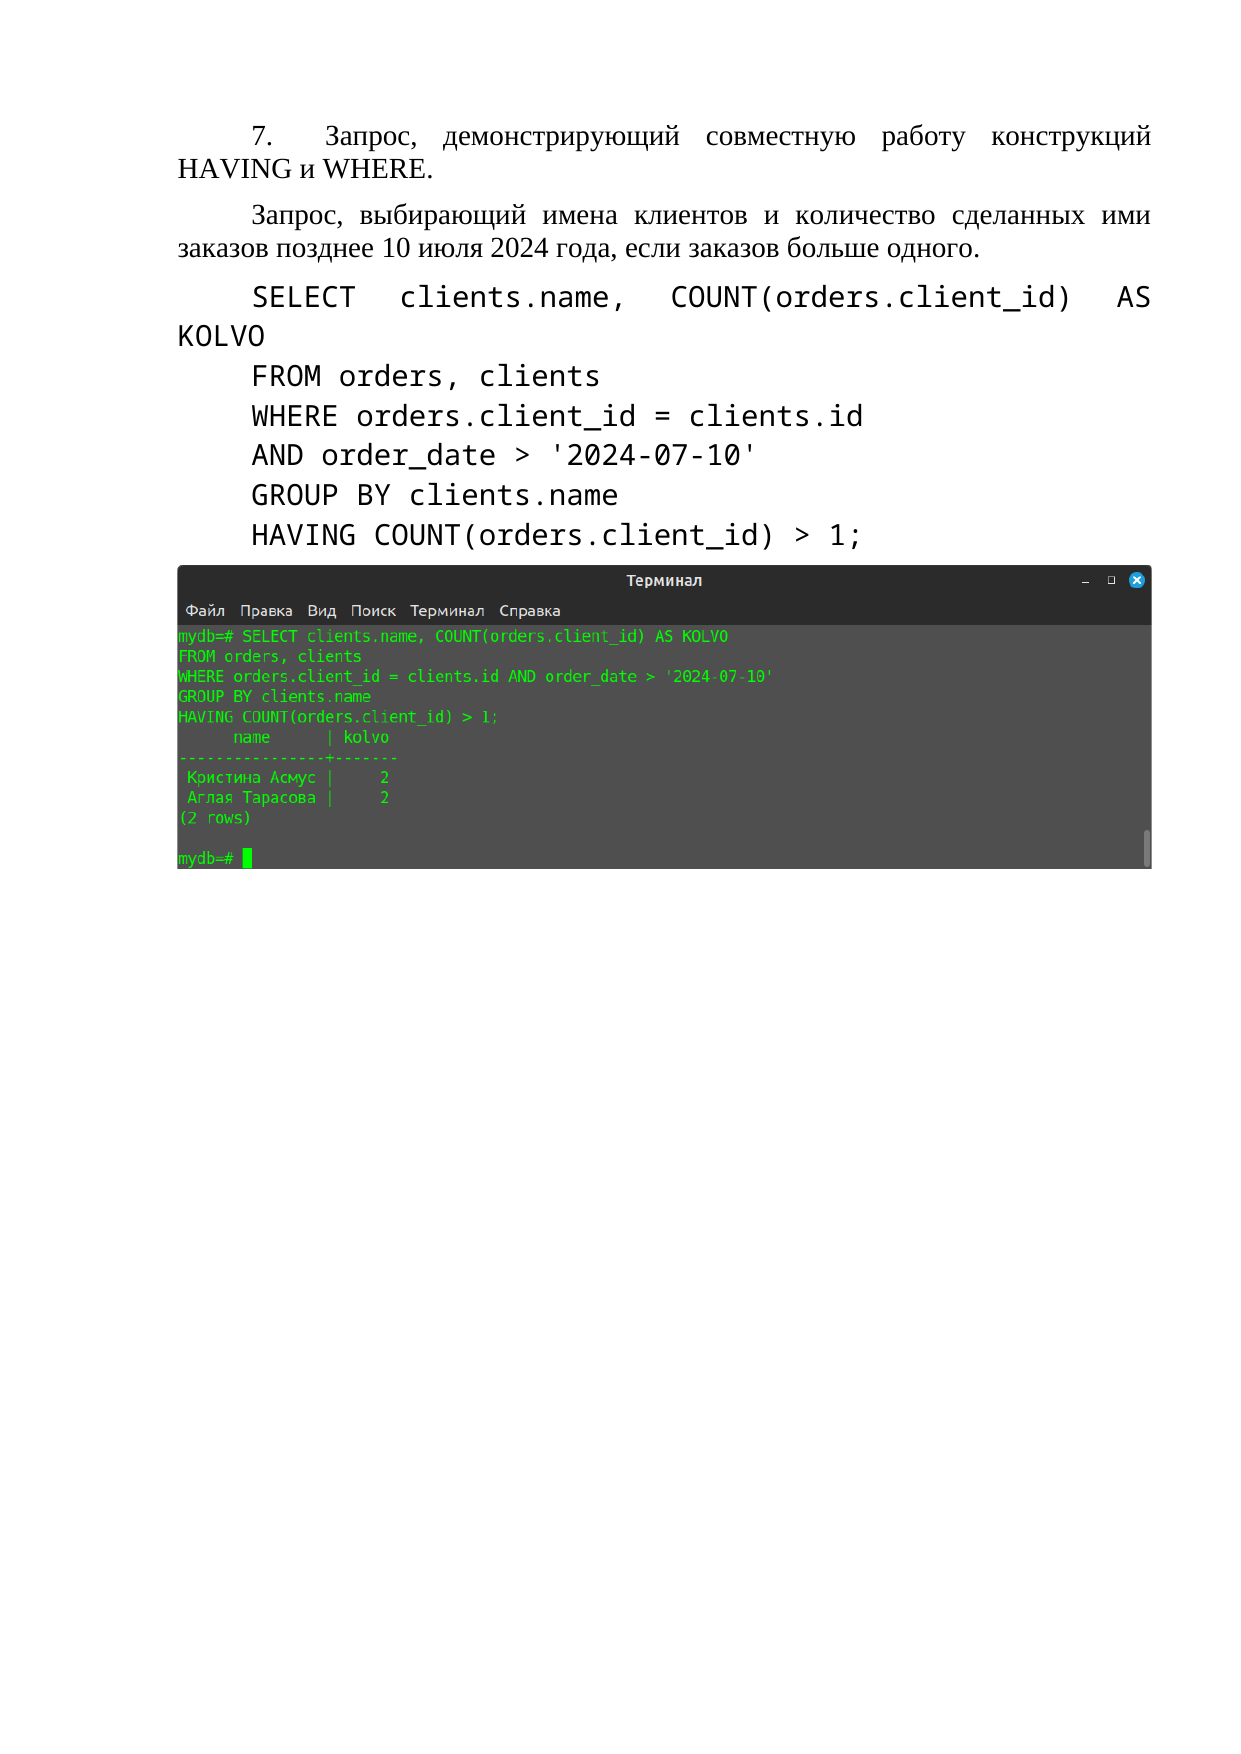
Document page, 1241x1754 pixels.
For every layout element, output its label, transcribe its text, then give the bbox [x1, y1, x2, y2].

text Запрос, выбирающий имена клиентов и количество сделанных ими заказов позднее 10 июля 2024 года, если заказов больше одного. [177, 197, 1152, 264]
list Запрос, демонстрирующий совместную работу конструкций HAVING и WHERE. [177, 118, 1152, 185]
list GROUP BY clients.name [177, 474, 1152, 514]
list HAVING COUNT(orders.client_id) > 1; [177, 514, 1152, 554]
picture [177, 565, 1152, 869]
list AND order_date > '2024-07-10' [177, 434, 1152, 474]
list FROM orders, clients [177, 355, 1152, 395]
list SELECT clients.name, COUNT(orders.client_id) AS KOLVO [177, 276, 1152, 355]
list WHERE orders.client_id = clients.id [177, 395, 1152, 434]
